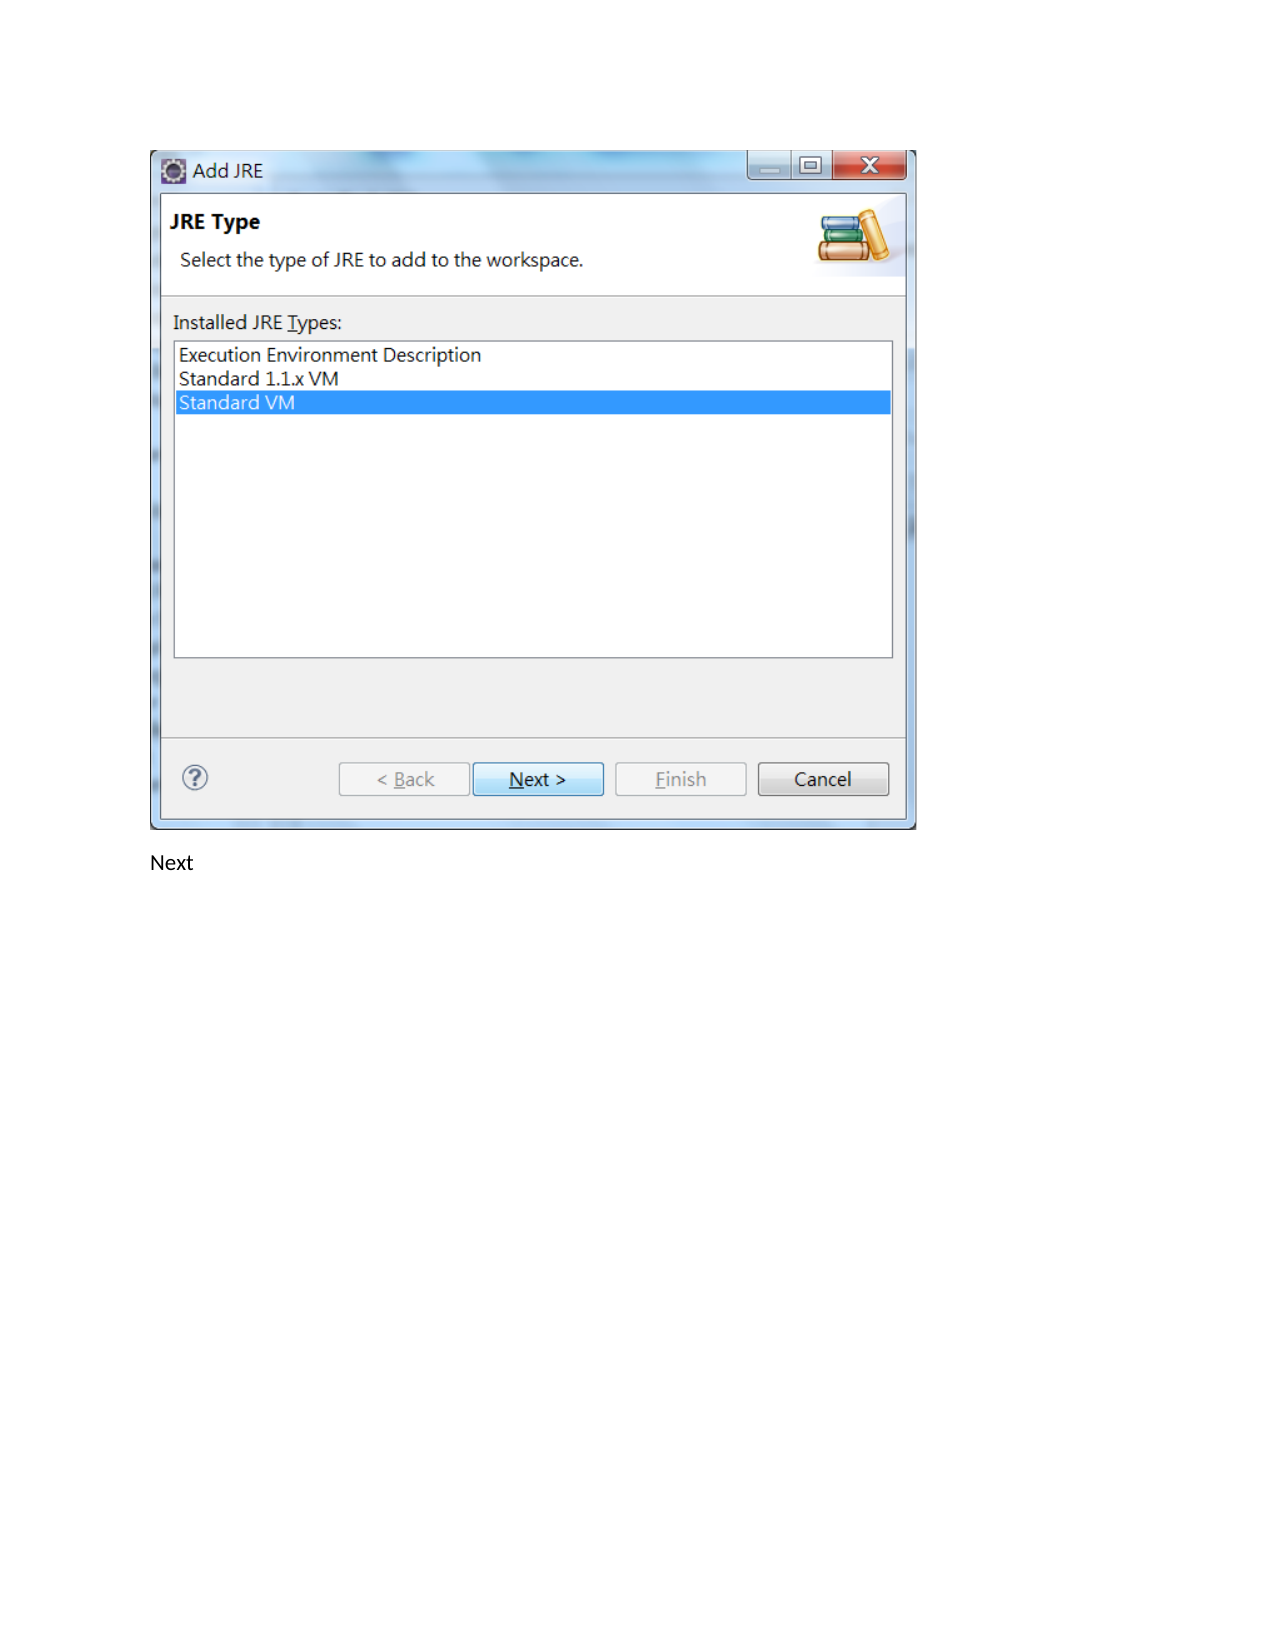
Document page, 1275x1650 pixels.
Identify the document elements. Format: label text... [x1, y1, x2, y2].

text Next [150, 848, 1125, 877]
